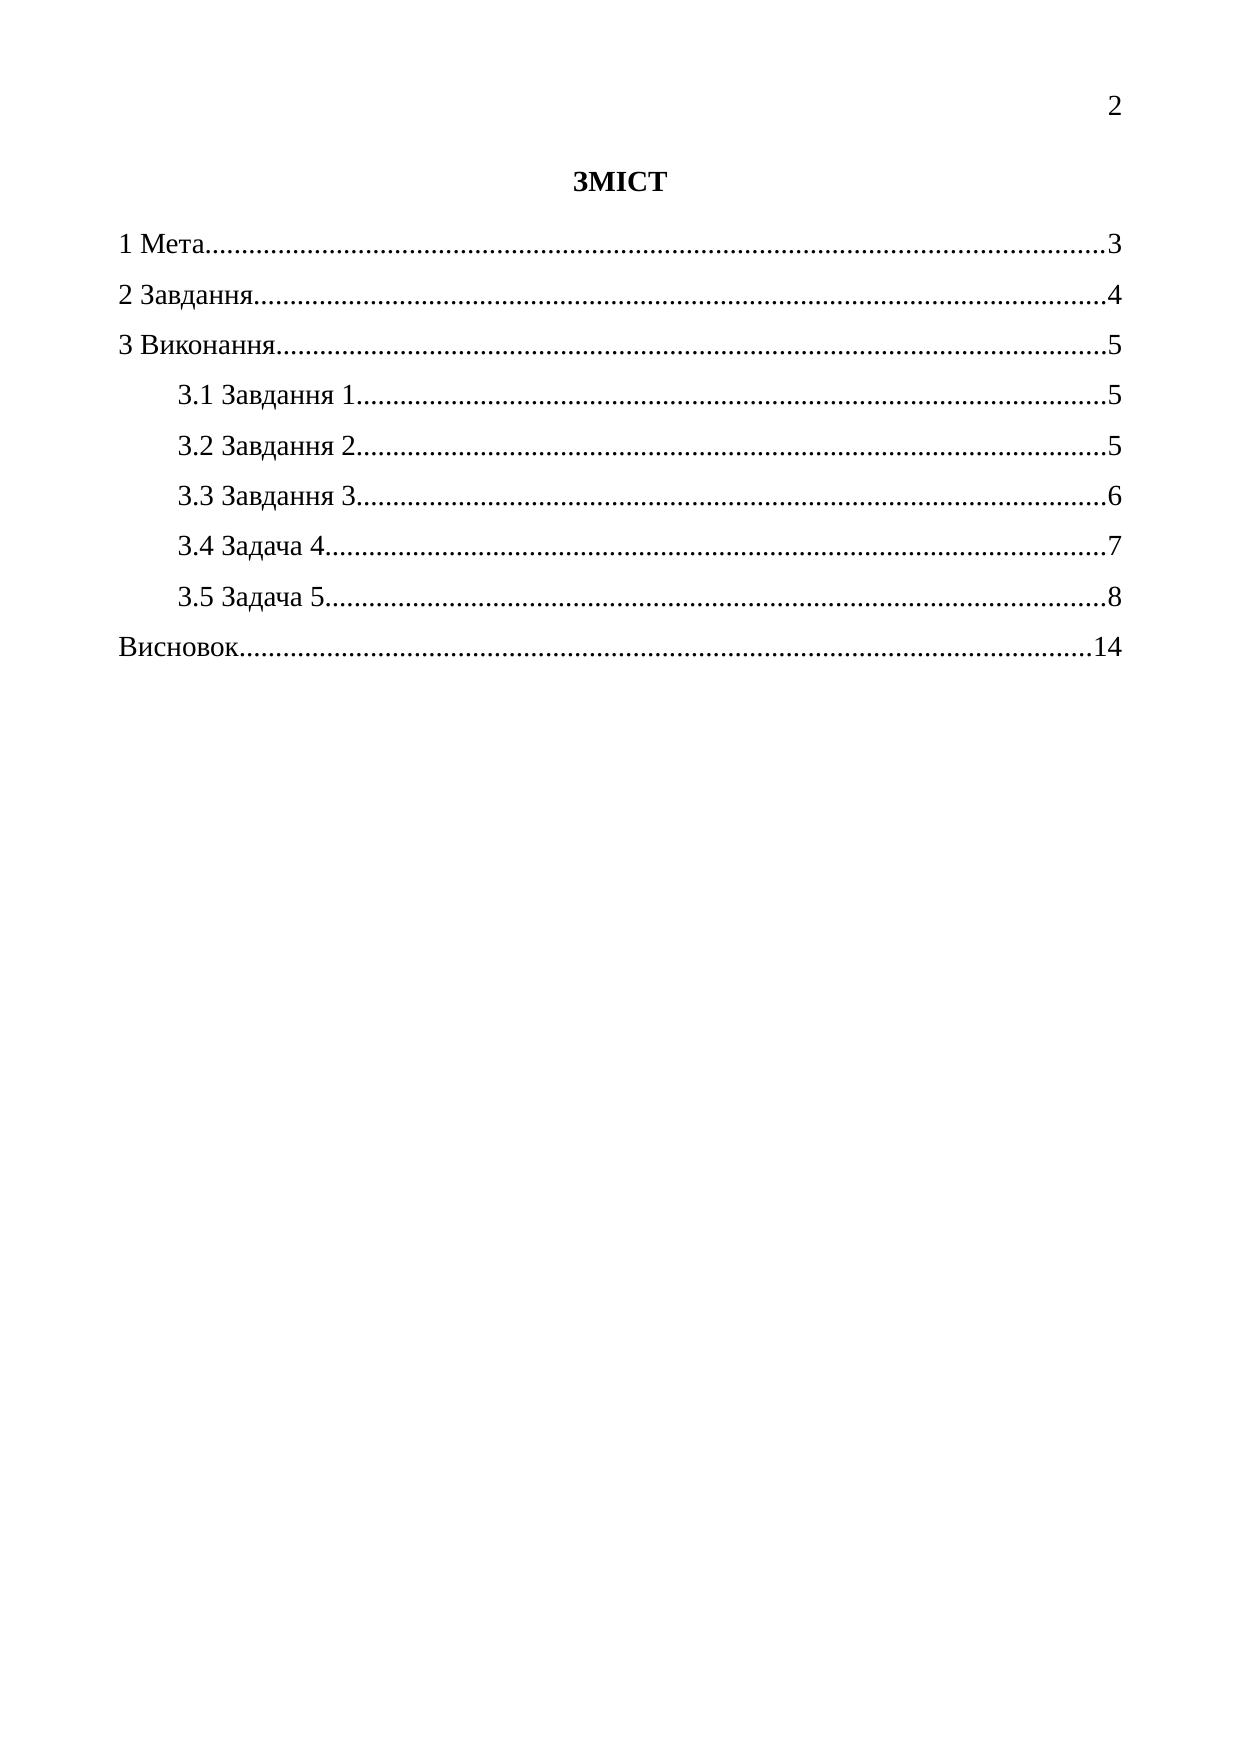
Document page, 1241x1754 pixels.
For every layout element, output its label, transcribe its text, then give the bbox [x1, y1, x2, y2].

text 2 Завдання 4 [118, 277, 1122, 310]
subtitle Зміст [118, 164, 1122, 197]
text 3 Виконання 5 [118, 327, 1122, 361]
text 3.4 Задача 4 7 [177, 528, 1122, 562]
text 3.5 Задача 5 8 [177, 579, 1122, 612]
text 3.3 Завдання 3 6 [177, 478, 1122, 512]
text 1 Мета 3 [118, 227, 1122, 260]
text 3.2 Завдання 2 5 [177, 428, 1122, 461]
text 3.1 Завдання 1 5 [177, 377, 1122, 411]
text Висновок 14 [118, 629, 1122, 663]
